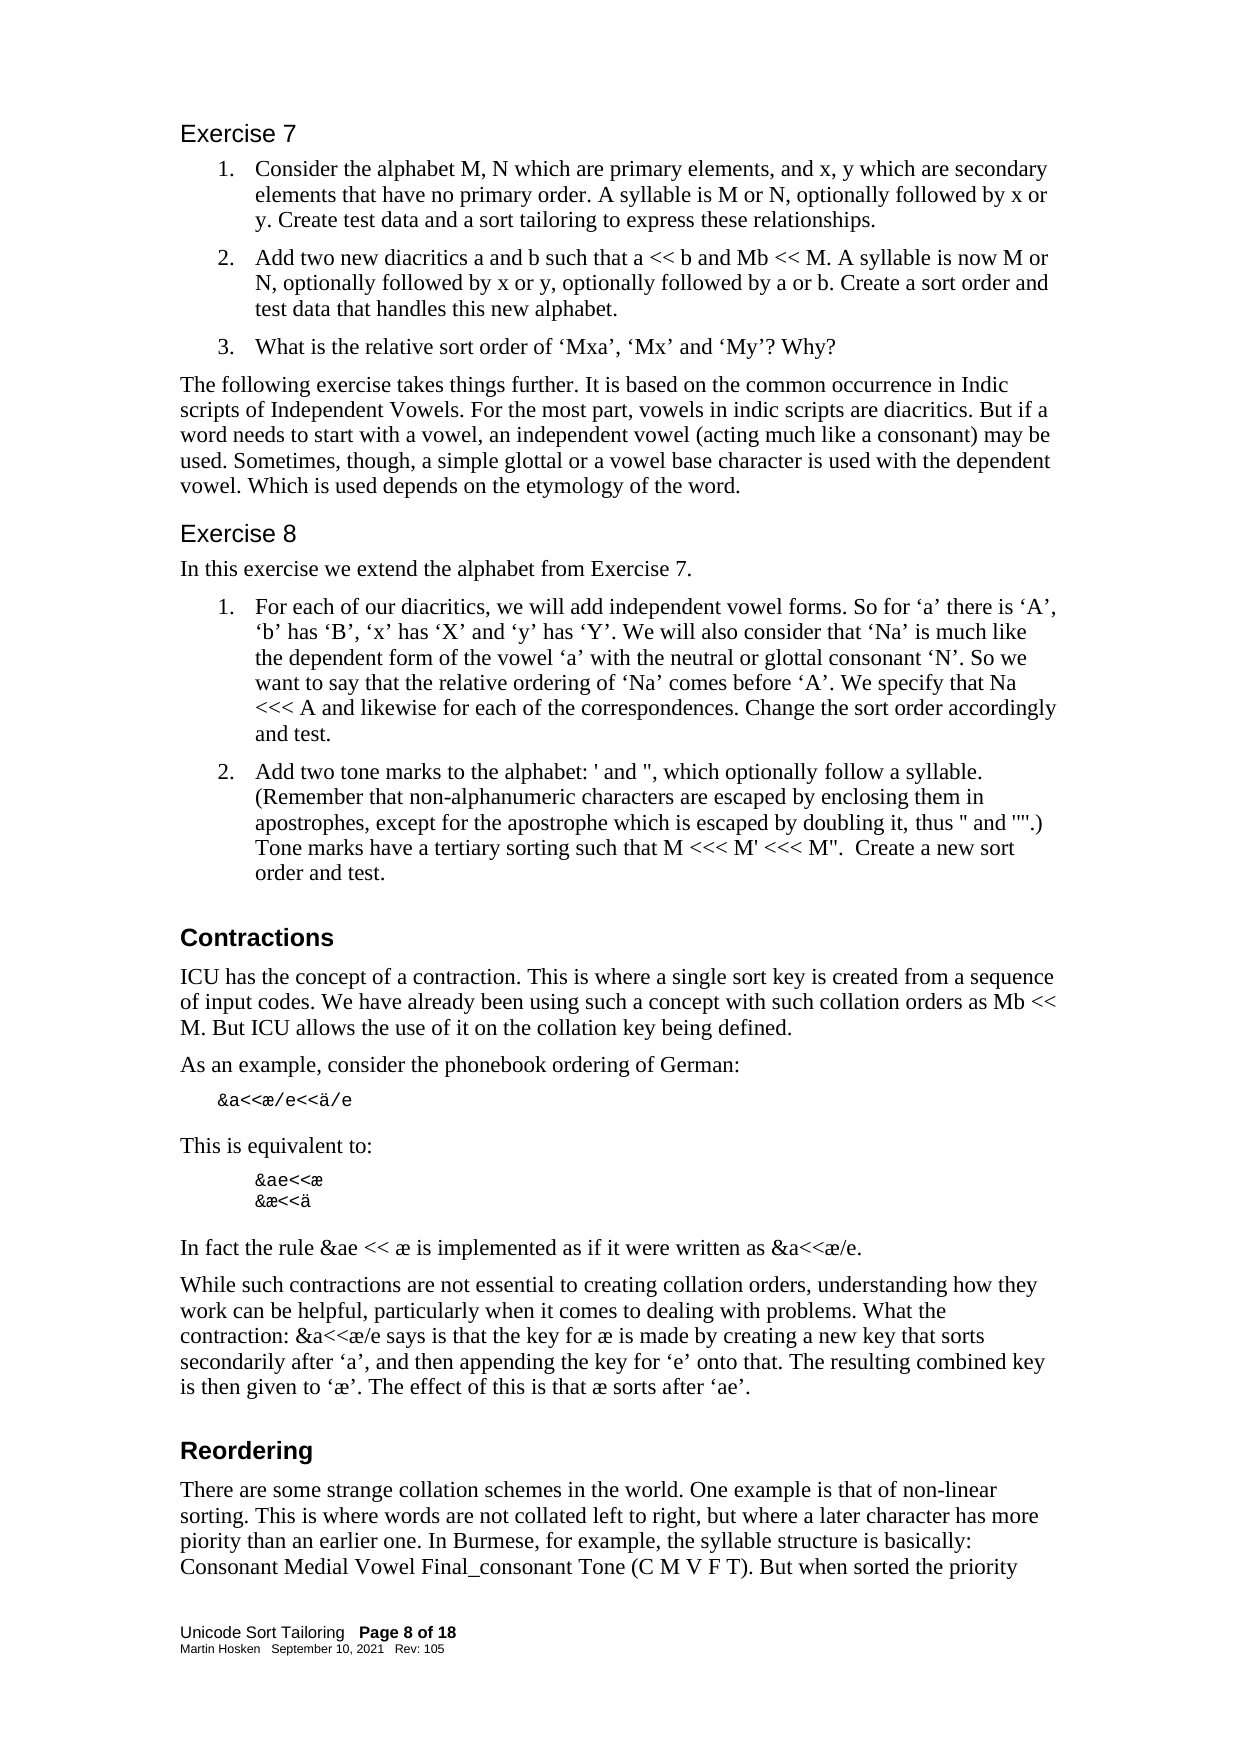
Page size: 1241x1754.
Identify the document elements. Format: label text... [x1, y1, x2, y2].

subtitle Contractions [180, 923, 1061, 951]
text &æ<<ä [180, 1192, 1061, 1213]
text This is equivalent to: [180, 1133, 1061, 1158]
text While such contractions are not essential to creating collation orders, understanding how they work can be helpful, particularly when it comes to dealing with problems. What the contraction: &a<<æ/e says is that the key for æ is made by creating a new key that sorts secondarily after ‘a’, and then appending the key for ‘e’ onto that. The resulting combined key is then given to ‘æ’. The effect of this is that æ sorts after ‘ae’. [180, 1272, 1061, 1399]
subtitle Exercise 7 [180, 120, 1061, 148]
text ICU has the concept of a contraction. This is where a single sort key is created from a sequence of input codes. We have already been using such a concept with such collation orders as Mb << M. But ICU allows the use of it on the collation key being defined. [180, 964, 1061, 1040]
text &a<<æ/e<<ä/e [217, 1090, 1061, 1112]
text In fact the rule &ae << æ is implemented as if it were written as &a<<æ/e. [180, 1234, 1061, 1260]
text As an example, consider the phonebook ordering of German: [180, 1052, 1061, 1078]
subtitle Exercise 8 [180, 519, 1061, 547]
list For each of our diacritics, we will add independent vowel forms. So for ‘a’ there is ‘A’, ‘b’ has ‘B’, ‘x’ has ‘X’ and ‘y’ has ‘Y’. We will also consider that ‘Na’ is much like the dependent form of the vowel ‘a’ with the neutral or glottal consonant ‘N’. So we want to say that the relative ordering of ‘Na’ comes before ‘A’. We specify that Na <<< A and likewise for each of the correspondences. Change the sort order accordingly and test. [217, 594, 1061, 746]
text &ae<<æ [180, 1171, 1061, 1192]
list Consider the alphabet M, N which are primary elements, and x, y which are secondary elements that have no primary order. A syllable is M or N, optionally followed by x or y. Create test data and a sort tailoring to express these relationships. [217, 156, 1061, 232]
list What is the relative sort order of ‘Mxa’, ‘Mx’ and ‘My’? Why? [217, 334, 1061, 359]
text There are some strange collation schemes in the world. One example is that of non-linear sorting. This is where words are not collated left to right, but where a later character has more piority than an earlier one. In Burmese, for example, the syllable structure is basically: Consonant Medial Vowel Final_consonant Tone (C M V F T). But when sorted the priority [180, 1477, 1061, 1579]
text The following exercise takes things further. It is based on the common occurrence in Indic scripts of Independent Vowels. For the most part, vowels in indic scripts are diacritics. But if a word needs to start with a vowel, an independent vowel (acting much like a consonant) may be used. Sometimes, though, a simple glottal or a vowel base character is used with the dependent vowel. Which is used depends on the etymology of the word. [180, 372, 1061, 499]
list Add two tone marks to the alphabet: ' and ", which optionally follow a syllable. (Remember that non-alphanumeric characters are escaped by enclosing them in apostrophes, except for the apostrophe which is escaped by doubling it, thus '' and '"'.) Tone marks have a tertiary sorting such that M <<< M' <<< M". Create a new sort order and test. [217, 759, 1061, 886]
list Add two new diacritics a and b such that a << b and Mb << M. A syllable is now M or N, optionally followed by x or y, optionally followed by a or b. Create a sort order and test data that handles this new alphabet. [217, 245, 1061, 321]
text In this exercise we extend the alphabet from Exercise 7. [180, 556, 1061, 581]
